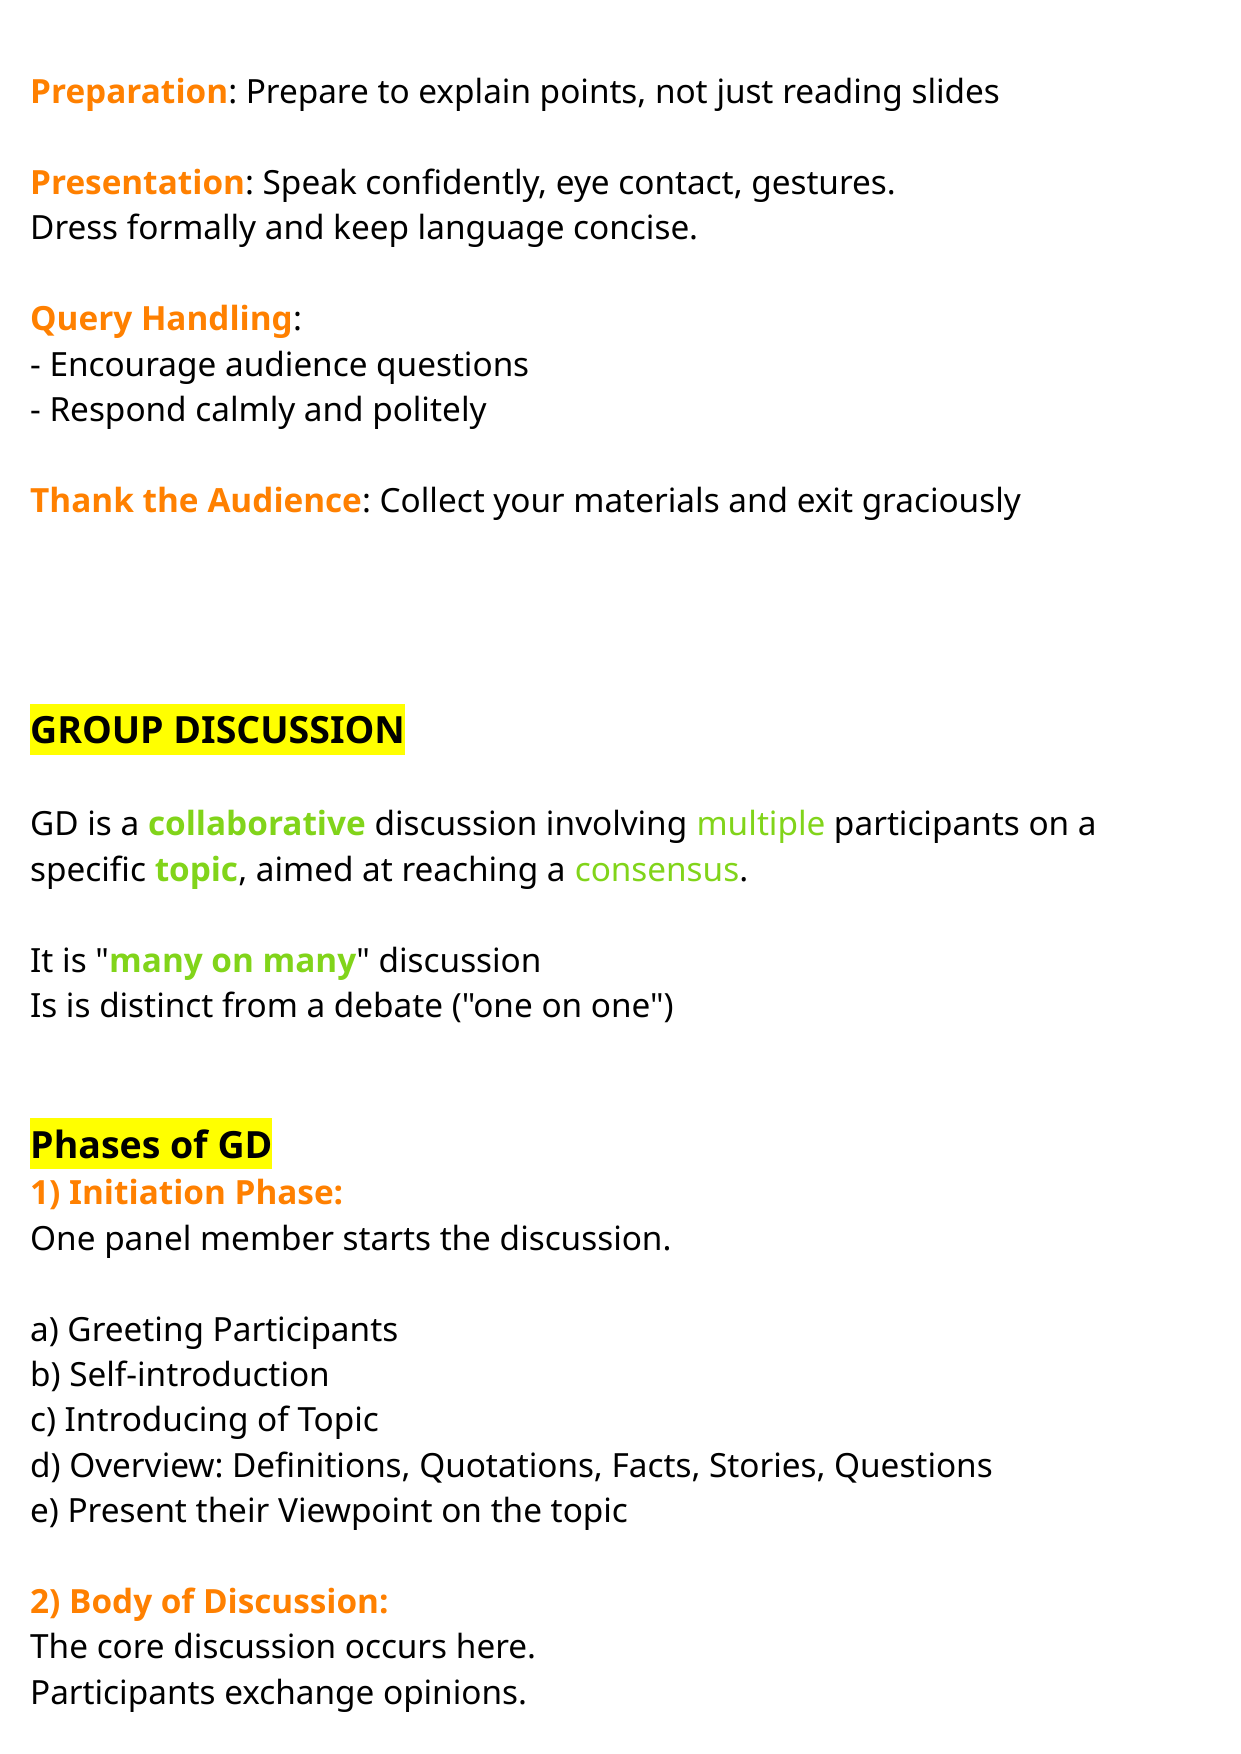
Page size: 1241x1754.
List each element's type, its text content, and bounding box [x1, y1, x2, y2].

subtitle - Respond calmly and politely [30, 386, 1211, 431]
subtitle GROUP DISCUSSION [30, 704, 1211, 755]
subtitle Is is distinct from a debate ("one on one") [30, 982, 1211, 1027]
subtitle Thank the Audience: Collect your materials and exit graciously [30, 477, 1211, 522]
subtitle Phases of GD [30, 1118, 1211, 1169]
subtitle a) Greeting Participants [30, 1305, 1211, 1351]
subtitle d) Overview: Definitions, Quotations, Facts, Stories, Questions [30, 1442, 1211, 1487]
subtitle Dress formally and keep language concise. [30, 204, 1211, 295]
subtitle Participants exchange opinions. [30, 1669, 1211, 1714]
subtitle b) Self-introduction [30, 1351, 1211, 1396]
subtitle 2) Body of Discussion: [30, 1578, 1211, 1623]
subtitle e) Present their Viewpoint on the topic [30, 1487, 1211, 1532]
subtitle Preparation: Prepare to explain points, not just reading slides [30, 68, 1211, 159]
subtitle GD is a collaborative discussion involving multiple participants on a specific topic, aimed at reaching a consensus. [30, 800, 1211, 891]
subtitle One panel member starts the discussion. [30, 1214, 1211, 1260]
subtitle The core discussion occurs here. [30, 1623, 1211, 1669]
subtitle Presentation: Speak confidently, eye contact, gestures. [30, 159, 1211, 204]
subtitle - Encourage audience questions [30, 340, 1211, 386]
subtitle Query Handling: [30, 295, 1211, 340]
subtitle It is "many on many" discussion [30, 936, 1211, 982]
subtitle 1) Initiation Phase: [30, 1169, 1211, 1214]
subtitle c) Introducing of Topic [30, 1396, 1211, 1442]
